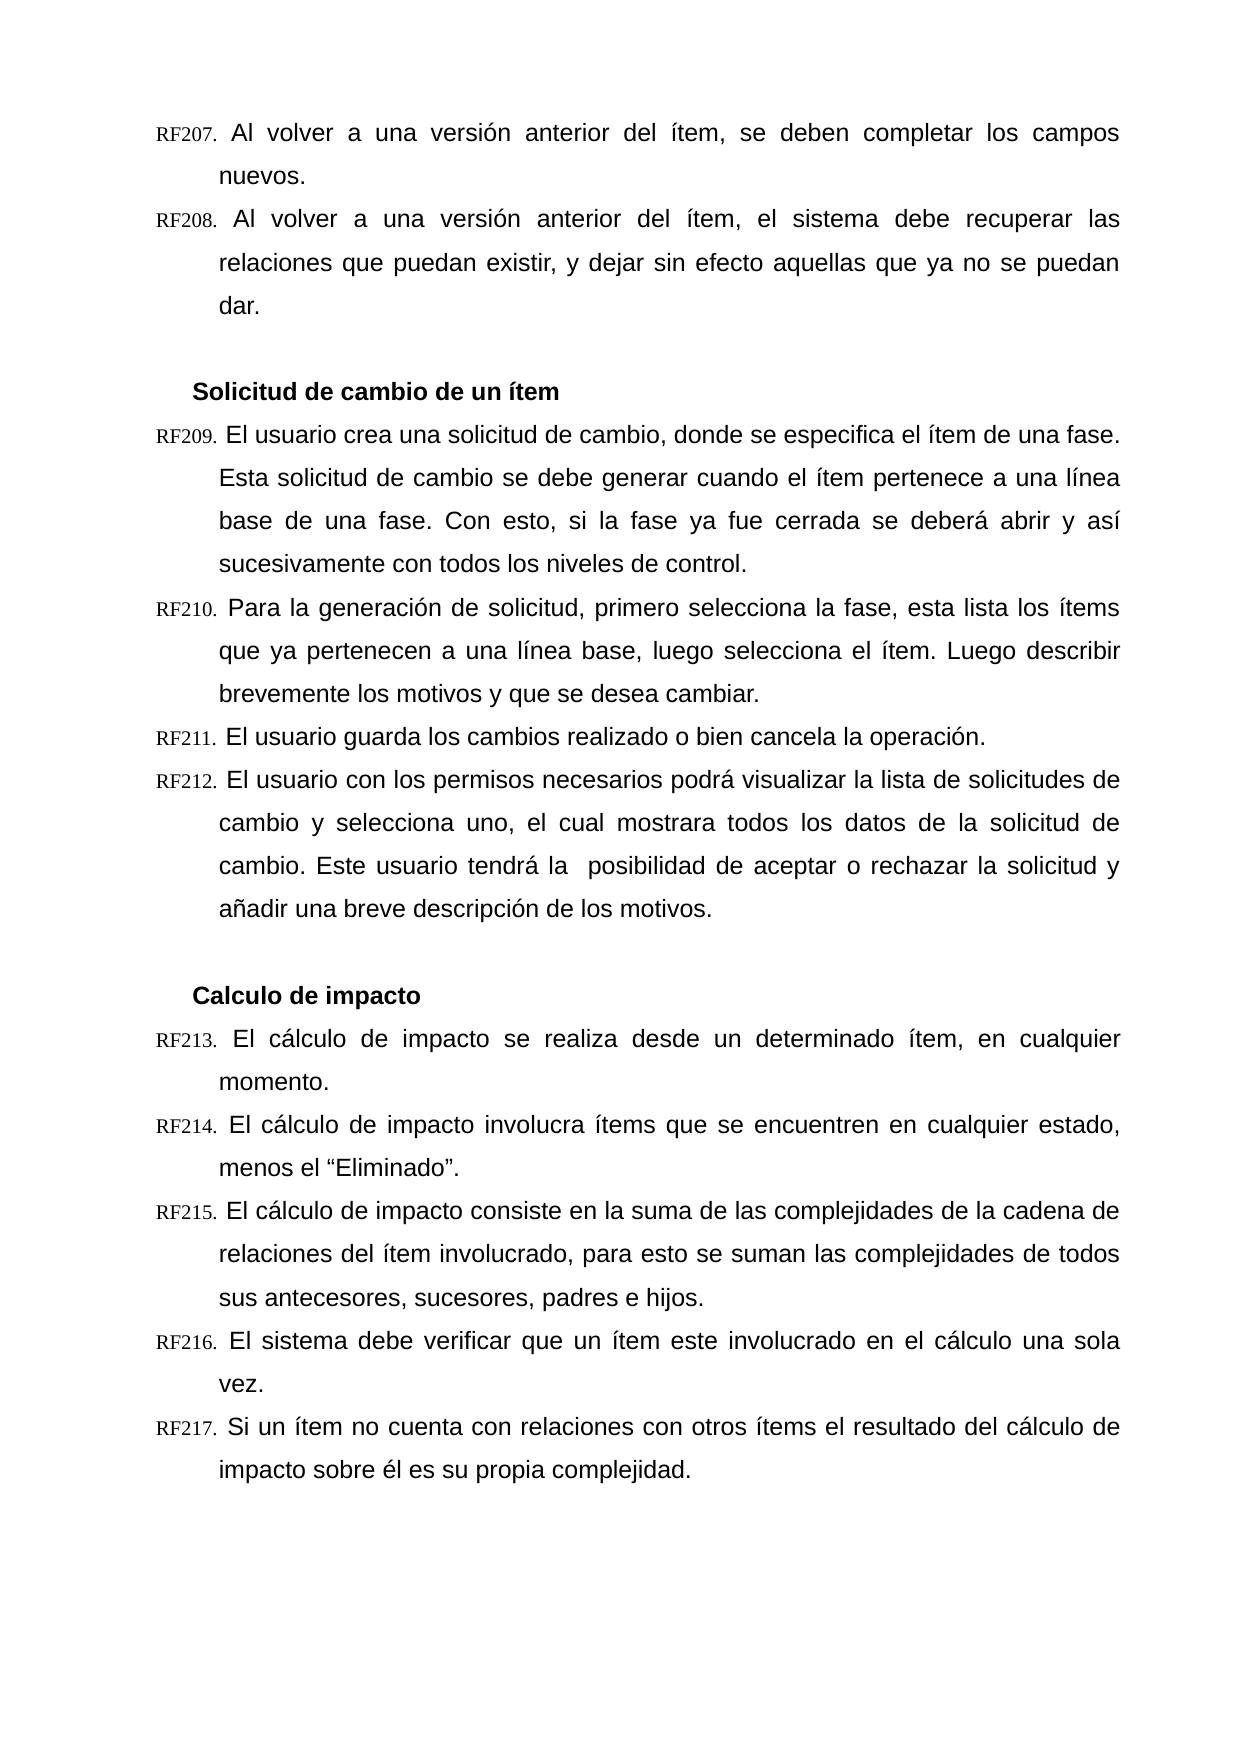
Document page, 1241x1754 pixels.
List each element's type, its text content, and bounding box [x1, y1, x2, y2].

text Solicitud de cambio de un ítem [118, 377, 1122, 406]
text Calculo de impacto [118, 981, 1122, 1009]
list El cálculo de impacto se realiza desde un determinado ítem, en cualquier momento. [156, 1024, 1122, 1096]
list Si un ítem no cuenta con relaciones con otros ítems el resultado del cálculo de impacto sobre él es su propia complejidad. [156, 1412, 1122, 1484]
list El usuario con los permisos necesarios podrá visualizar la lista de solicitudes de cambio y selecciona uno, el cual mostrara todos los datos de la solicitud de cambio. Este usuario tendrá la posibilidad de aceptar o rechazar la solicitud y añadir una breve descripción de los motivos. [156, 765, 1122, 923]
list El usuario crea una solicitud de cambio, donde se especifica el ítem de una fase. Esta solicitud de cambio se debe generar cuando el ítem pertenece a una línea base de una fase. Con esto, si la fase ya fue cerrada se deberá abrir y así sucesivamente con todos los niveles de control. [156, 420, 1122, 578]
list El cálculo de impacto involucra ítems que se encuentren en cualquier estado, menos el “Eliminado”. [156, 1110, 1122, 1182]
list El sistema debe verificar que un ítem este involucrado en el cálculo una sola vez. [156, 1326, 1122, 1397]
list El cálculo de impacto consiste en la suma de las complejidades de la cadena de relaciones del ítem involucrado, para esto se suman las complejidades de todos sus antecesores, sucesores, padres e hijos. [156, 1196, 1122, 1311]
list Al volver a una versión anterior del ítem, el sistema debe recuperar las relaciones que puedan existir, y dejar sin efecto aquellas que ya no se puedan dar. [156, 204, 1122, 319]
list El usuario guarda los cambios realizado o bien cancela la operación. [156, 722, 1122, 751]
list Al volver a una versión anterior del ítem, se deben completar los campos nuevos. [156, 118, 1122, 190]
list Para la generación de solicitud, primero selecciona la fase, esta lista los ítems que ya pertenecen a una línea base, luego selecciona el ítem. Luego describir brevemente los motivos y que se desea cambiar. [156, 592, 1122, 707]
